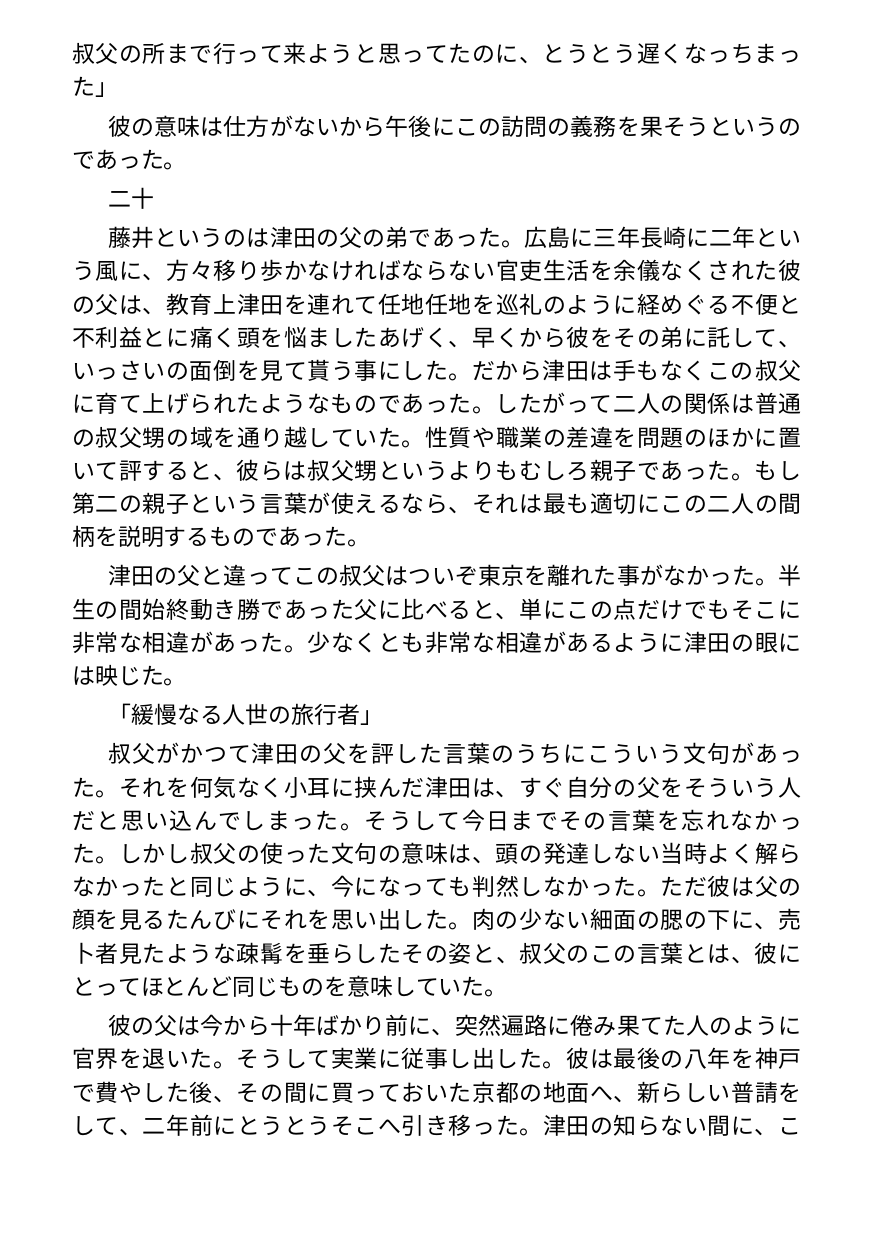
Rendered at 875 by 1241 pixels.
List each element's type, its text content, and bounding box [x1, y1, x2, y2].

text 二十 [72, 181, 802, 214]
text 彼の意味は仕方がないから午後にこの訪問の義務を果そうというのであった。 [72, 108, 802, 175]
text 彼の父は今から十年ばかり前に、突然遍路に倦み果てた人のように官界を退いた。そうして実業に従事し出した。彼は最後の八年を神戸で費やした後、その間に買っておいた京都の地面へ、新らしい普請をして、二年前にとうとうそこへ引き移った。津田の知らない間に、こ [72, 1008, 802, 1141]
text 「緩慢なる人世の旅行者」 [72, 697, 802, 730]
text 津田の父と違ってこの叔父はついぞ東京を離れた事がなかった。半生の間始終動き勝であった父に比べると、単にこの点だけでもそこに非常な相違があった。少なくとも非常な相違があるように津田の眼には映じた。 [72, 558, 802, 691]
text 藤井というのは津田の父の弟であった。広島に三年長崎に二年という風に、方々移り歩かなければならない官吏生活を余儀なくされた彼の父は、教育上津田を連れて任地任地を巡礼のように経めぐる不便と不利益とに痛く頭を悩ましたあげく、早くから彼をその弟に託して、いっさいの面倒を見て貰う事にした。だから津田は手もなくこの叔父に育て上げられたようなものであった。したがって二人の関係は普通の叔父甥の域を通り越していた。性質や職業の差違を問題のほかに置いて評すると、彼らは叔父甥というよりもむしろ親子であった。もし第二の親子という言葉が使えるなら、それは最も適切にこの二人の間柄を説明するものであった。 [72, 220, 802, 552]
text 叔父の所まで行って来ようと思ってたのに、とうとう遅くなっちまった」 [72, 36, 802, 102]
text 叔父がかつて津田の父を評した言葉のうちにこういう文句があった。それを何気なく小耳に挟んだ津田は、すぐ自分の父をそういう人だと思い込んでしまった。そうして今日までその言葉を忘れなかった。しかし叔父の使った文句の意味は、頭の発達しない当時よく解らなかったと同じように、今になっても判然しなかった。ただ彼は父の顔を見るたんびにそれを思い出した。肉の少ない細面の腮の下に、売卜者見たような疎髯を垂らしたその姿と、叔父のこの言葉とは、彼にとってほとんど同じものを意味していた。 [72, 736, 802, 1002]
